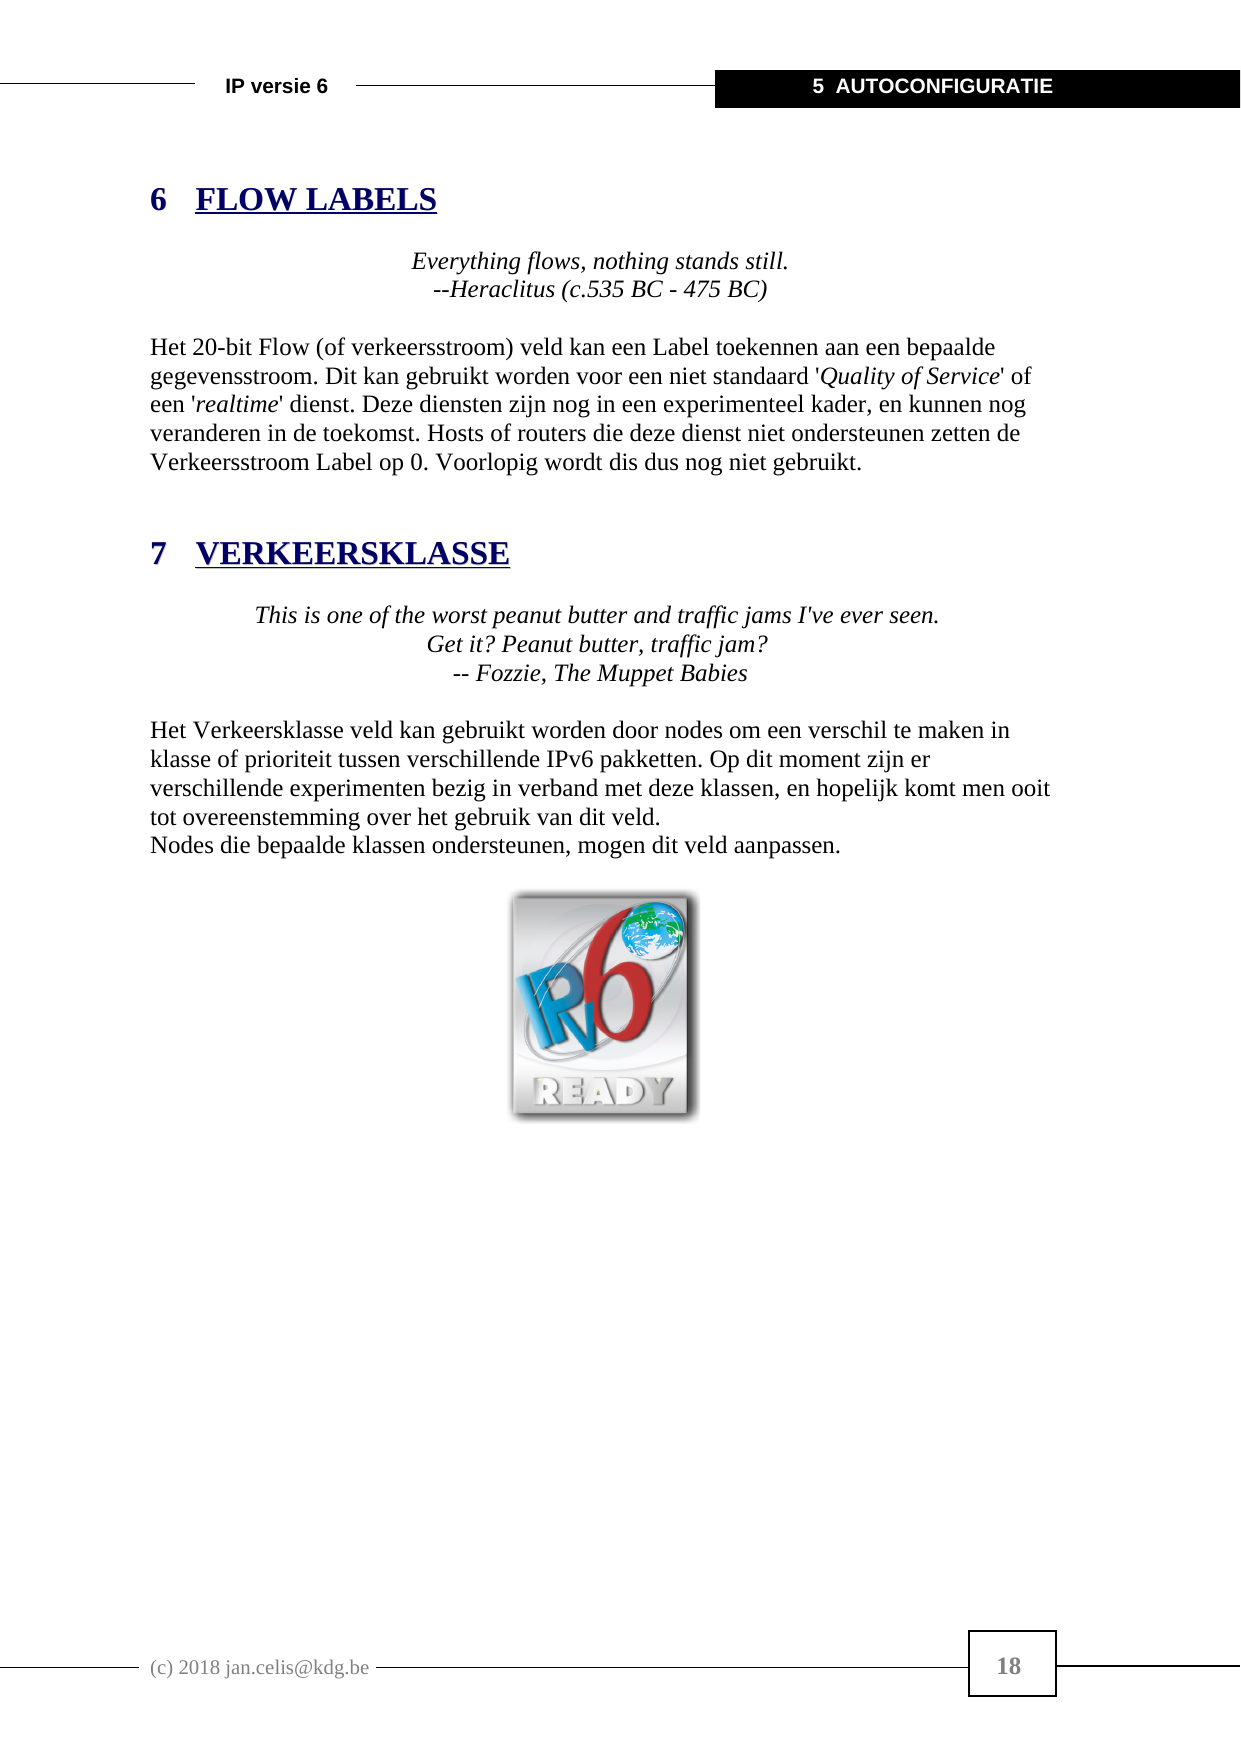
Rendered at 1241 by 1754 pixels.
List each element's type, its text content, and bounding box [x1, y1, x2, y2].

text Het Verkeersklasse veld kan gebruikt worden door nodes om een verschil te maken in klasse of prioriteit tussen verschillende IPv6 pakketten. Op dit moment zijn er verschillende experimenten bezig in verband met deze klassen, en hopelijk komt men ooit tot overeenstemming over het gebruik van dit veld. [150, 715, 1053, 830]
subtitle VERKEERSKLASSE [150, 533, 1053, 572]
text Everything flows, nothing stands still. [150, 246, 1053, 274]
text Get it? Peanut butter, traffic jam? [150, 629, 1053, 658]
text Het 20-bit Flow (of verkeersstroom) veld kan een Label toekennen aan een bepaalde gegevensstroom. Dit kan gebruikt worden voor een niet standaard 'Quality of Service' of een 'realtime' dienst. Deze diensten zijn nog in een experimenteel kader, en kunnen nog veranderen in de toekomst. Hosts of routers die deze dienst niet ondersteunen zetten de Verkeersstroom Label op 0. Voorlopig wordt dis dus nog niet gebruikt. [150, 332, 1053, 476]
text This is one of the worst peanut butter and traffic jams I've ever seen. [150, 600, 1053, 629]
text --Heraclitus (c.535 BC - 475 BC) [150, 274, 1053, 303]
picture [502, 887, 701, 1125]
text -- Fozzie, The Muppet Babies [150, 658, 1053, 687]
subtitle FLOW LABELS [150, 179, 1053, 217]
text Nodes die bepaalde klassen ondersteunen, mogen dit veld aanpassen. [150, 830, 1053, 859]
